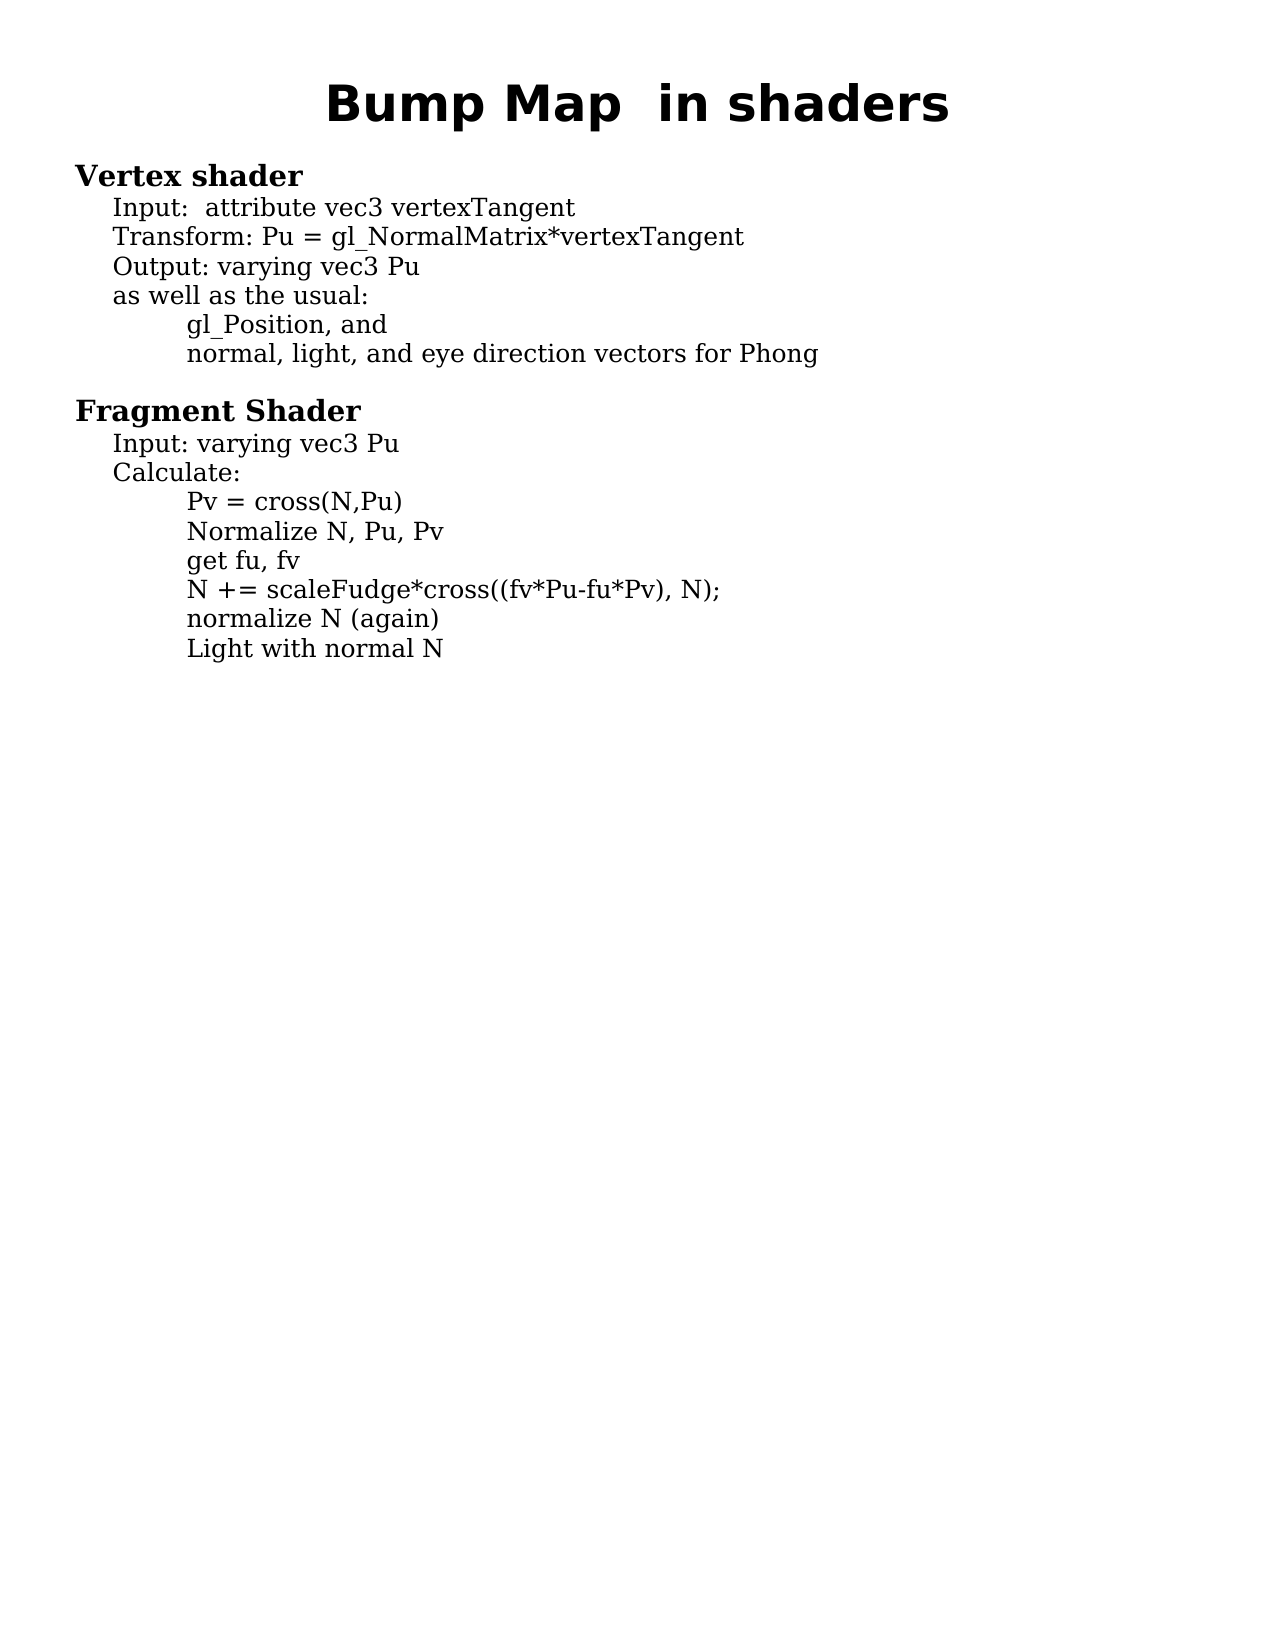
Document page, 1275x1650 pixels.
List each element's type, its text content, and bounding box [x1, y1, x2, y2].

subtitle Fragment Shader [75, 394, 1200, 429]
text Transform: Pu = gl_NormalMatrix*vertexTangent [112, 222, 1200, 252]
text Input: attribute vec3 vertexTangent [112, 193, 1200, 222]
text Normalize N, Pu, Pv [112, 517, 1200, 546]
text Calculate: [112, 458, 1200, 487]
text Light with normal N [112, 634, 1200, 663]
subtitle Vertex shader [75, 159, 1200, 193]
text Pv = cross(N,Pu) [112, 487, 1200, 517]
text as well as the usual: [112, 281, 1200, 310]
text get fu, fv [112, 546, 1200, 575]
subtitle Bump Map in shaders [75, 75, 1200, 133]
text gl_Position, and [112, 310, 1200, 339]
text normal, light, and eye direction vectors for Phong [112, 339, 1200, 369]
text Input: varying vec3 Pu [112, 429, 1200, 458]
text normalize N (again) [112, 604, 1200, 634]
text N += scaleFudge*cross((fv*Pu-fu*Pv), N); [112, 575, 1200, 604]
text Output: varying vec3 Pu [112, 252, 1200, 281]
